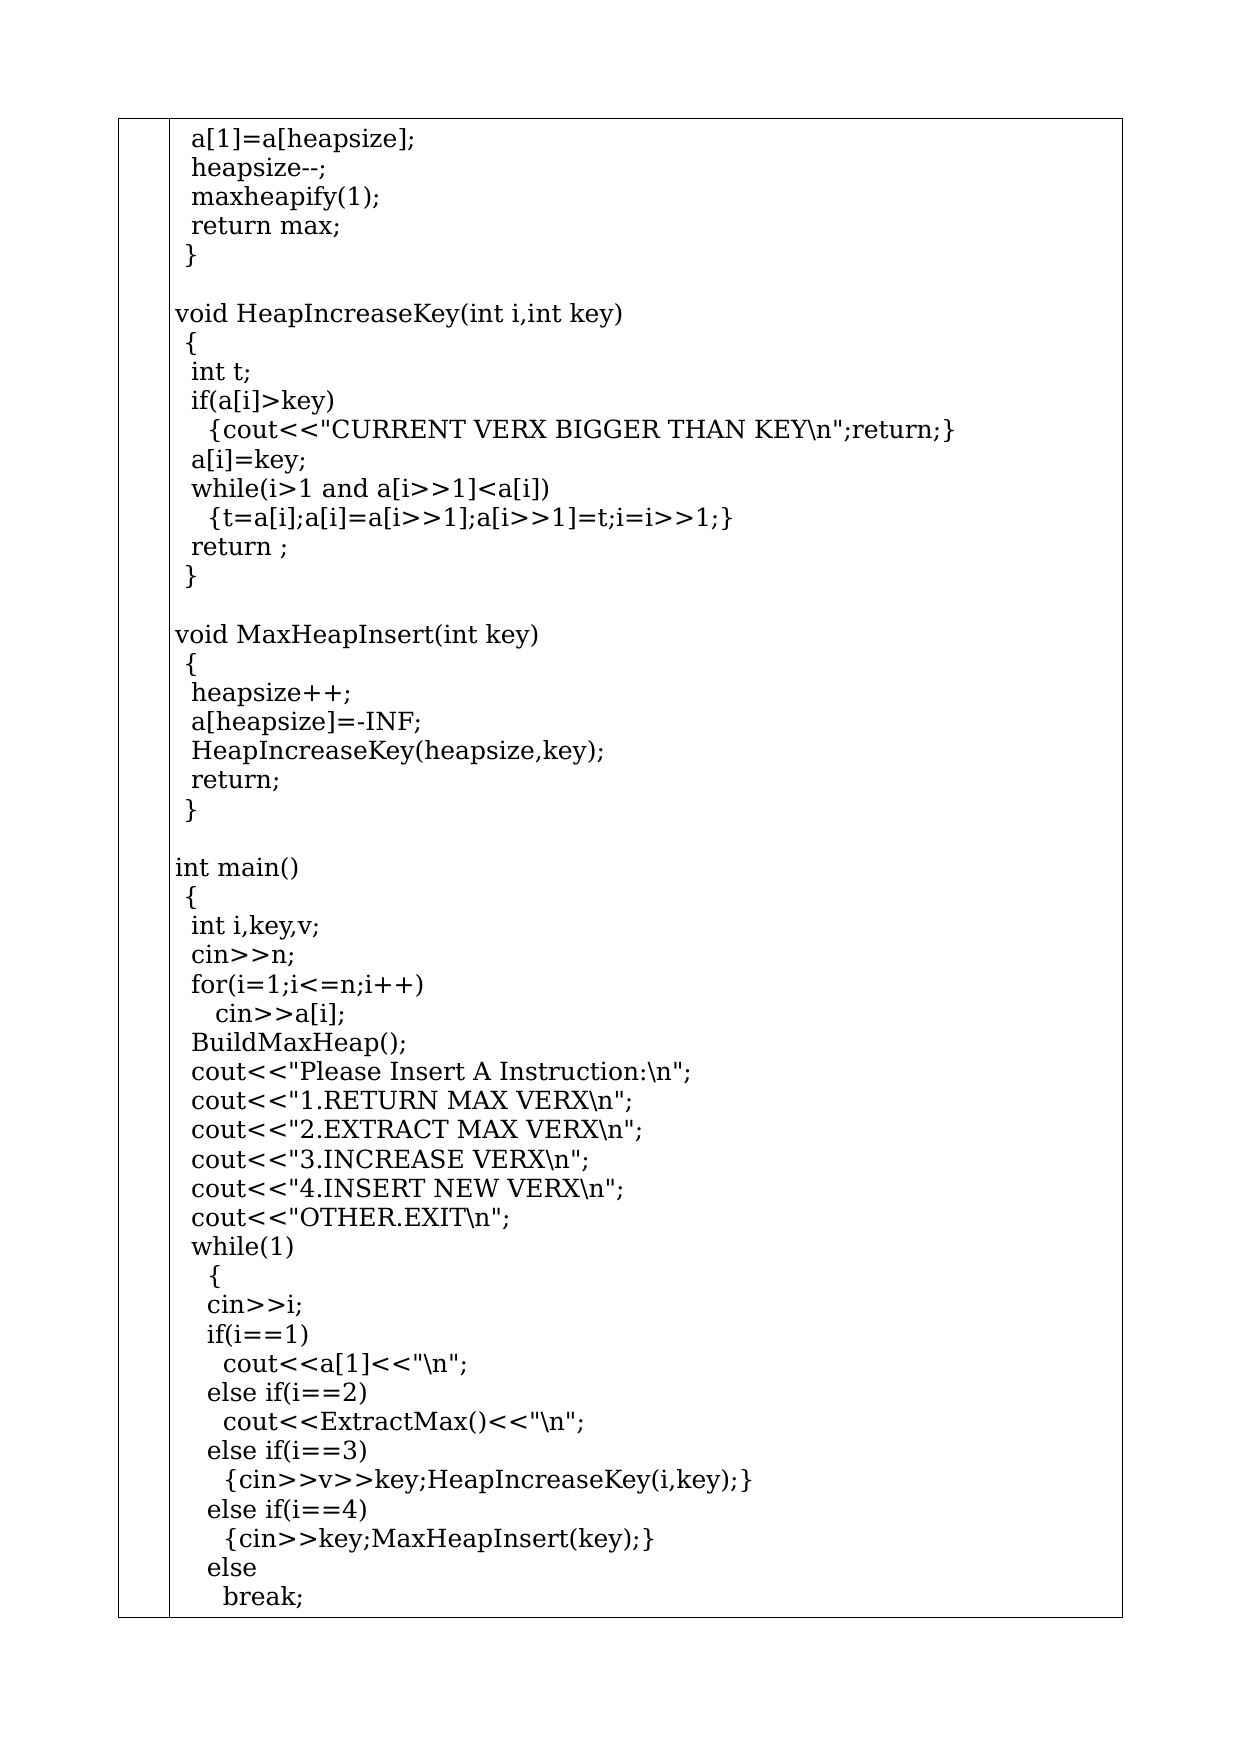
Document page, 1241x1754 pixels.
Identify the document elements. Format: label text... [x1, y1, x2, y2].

table_header [119, 119, 169, 1617]
table_header a[1]=a[heapsize]; heapsize--; maxheapify(1); return max; } void HeapIncreaseKey(int i,int key) { int t; if(a[i]>key) {cout<<"CURRENT VERX BIGGER THAN KEY\n";return;} a[i]=key; while(i>1 and a[i>>1]<a[i]) {t=a[i];a[i]=a[i>>1];a[i>>1]=t;i=i>>1;} return ; } void MaxHeapInsert(int key) { heapsize++; a[heapsize]=-INF; HeapIncreaseKey(heapsize,key); return; } int main() { int i,key,v; cin>>n; for(i=1;i<=n;i++) cin>>a[i]; BuildMaxHeap(); cout<<"Please Insert A Instruction:\n"; cout<<"1.RETURN MAX VERX\n"; cout<<"2.EXTRACT MAX VERX\n"; cout<<"3.INCREASE VERX\n"; cout<<"4.INSERT NEW VERX\n"; cout<<"OTHER.EXIT\n"; while(1) { cin>>i; if(i==1) cout<<a[1]<<"\n"; else if(i==2) cout<<ExtractMax()<<"\n"; else if(i==3) {cin>>v>>key;HeapIncreaseKey(i,key);} else if(i==4) {cin>>key;MaxHeapInsert(key);} else break; [170, 119, 1122, 1617]
